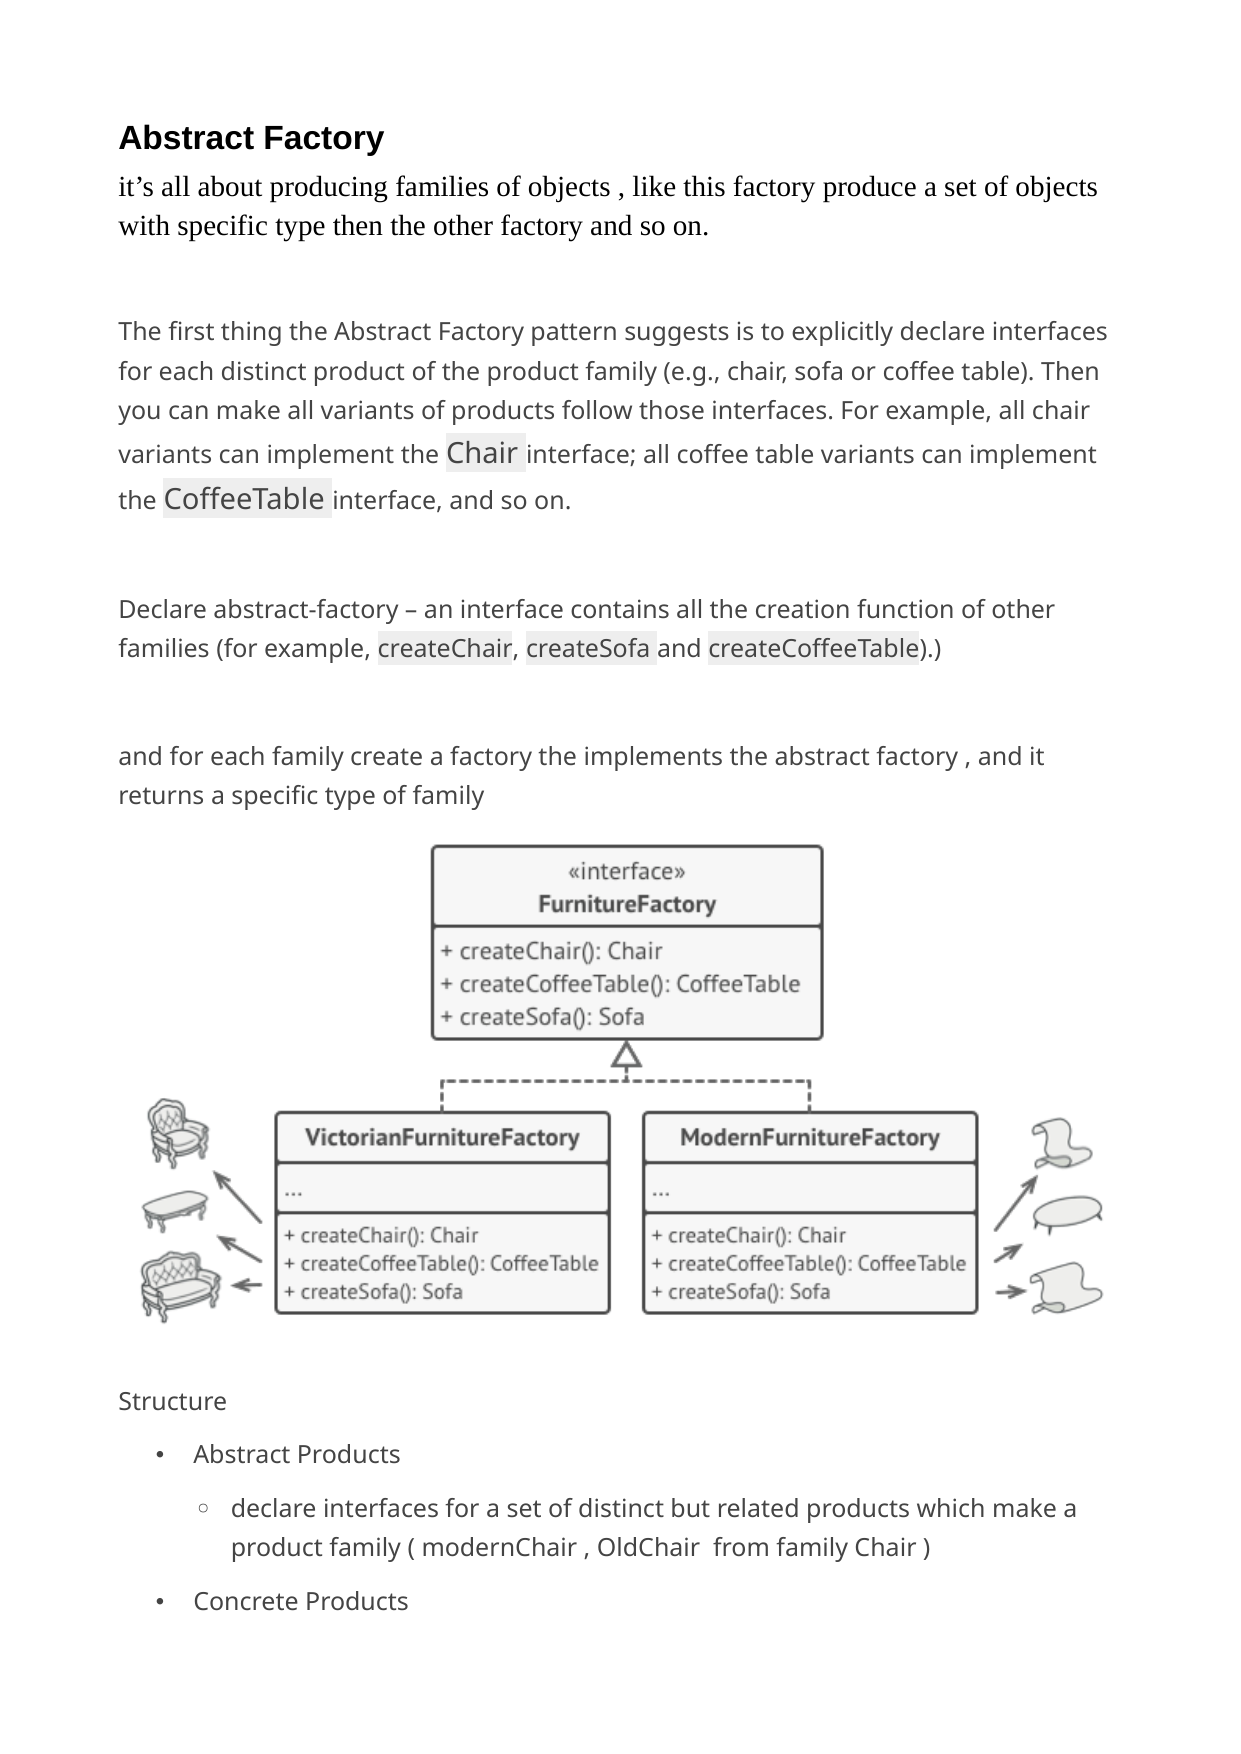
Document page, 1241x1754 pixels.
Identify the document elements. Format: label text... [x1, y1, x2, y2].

list declare interfaces for a set of distinct but related products which make a product family ( modernChair , OldChair from family Chair ) [193, 1491, 1122, 1564]
list Concrete Products [156, 1584, 1122, 1618]
text The first thing the Abstract Factory pattern suggests is to explicitly declare interfaces for each distinct product of the product family (e.g., chair, sofa or coffee table). Then you can make all variants of products follow those interfaces. For example, all chair variants can implement the Chair interface; all coffee table variants can implement the CoffeeTable interface, and so on. [118, 314, 1122, 518]
subtitle Abstract Factory [118, 118, 1122, 157]
list Abstract Products [156, 1437, 1122, 1471]
text Declare abstract-factory – an interface contains all the creation function of other families (for example, createChair, createSofa and createCoffeeTable).) [118, 592, 1122, 665]
text it’s all about producing families of objects , like this factory produce a set of objects with specific type then the other factory and so on. [118, 169, 1122, 241]
text and for each family create a factory the implements the abstract factory , and it returns a specific type of family [118, 739, 1122, 812]
picture [120, 831, 1121, 1332]
text Structure [118, 1383, 1122, 1417]
